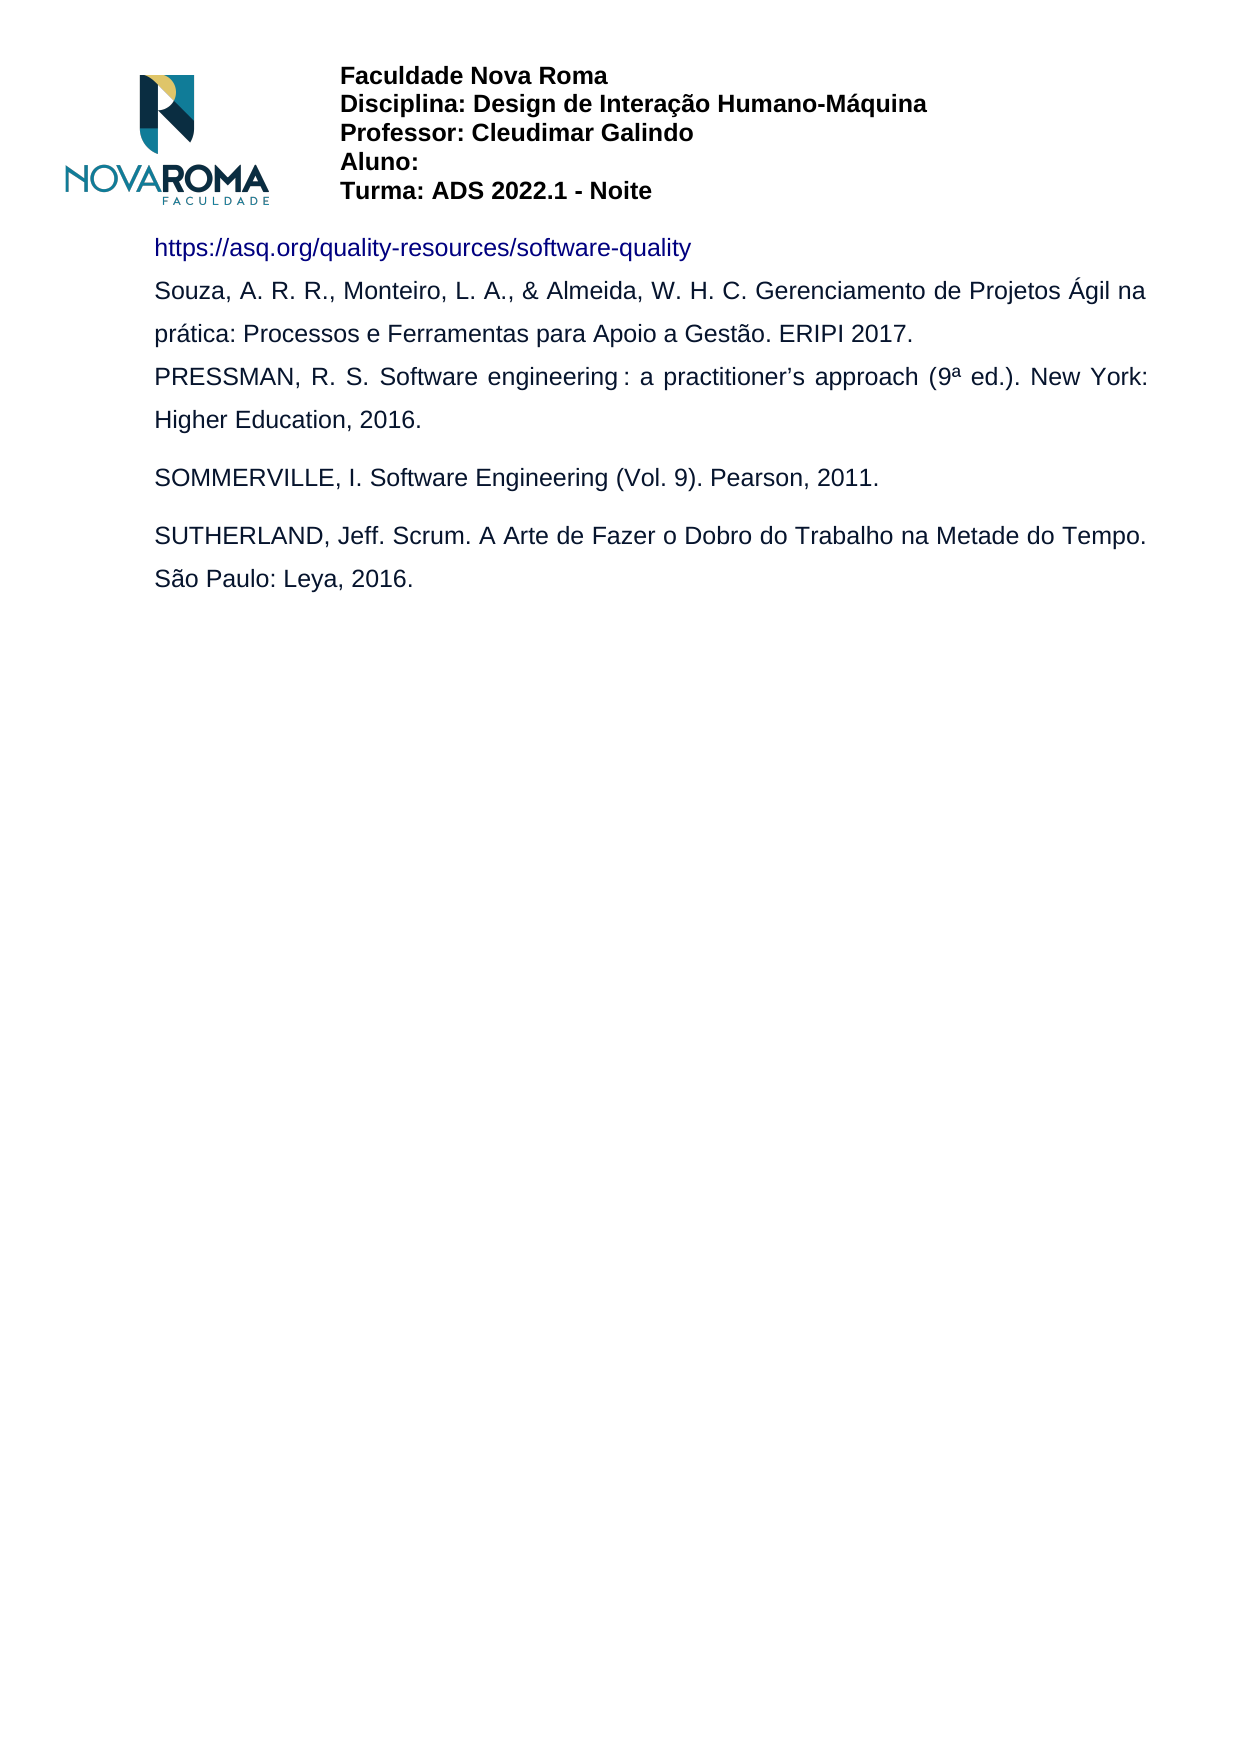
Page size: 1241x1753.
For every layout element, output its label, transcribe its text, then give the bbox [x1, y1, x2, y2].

text Souza, A. R. R., Monteiro, L. A., & Almeida, W. H. C. Gerenciamento de Projetos Ágil na prática: Processos e Ferramentas para Apoio a Gestão. ERIPI 2017. [154, 276, 1148, 348]
text SUTHERLAND, Jeff. Scrum. A Arte de Fazer o Dobro do Trabalho na Metade do Tempo. São Paulo: Leya, 2016. [154, 521, 1148, 592]
text PRESSMAN, R. S. Software engineering : a practitioner’s approach (9ª ed.). New York: Higher Education, 2016. [154, 362, 1148, 434]
picture [65, 75, 269, 205]
subtitle https://asq.org/quality-resources/software-quality [154, 233, 1148, 261]
text SOMMERVILLE, I. Software Engineering (Vol. 9). Pearson, 2011. [154, 463, 1148, 492]
